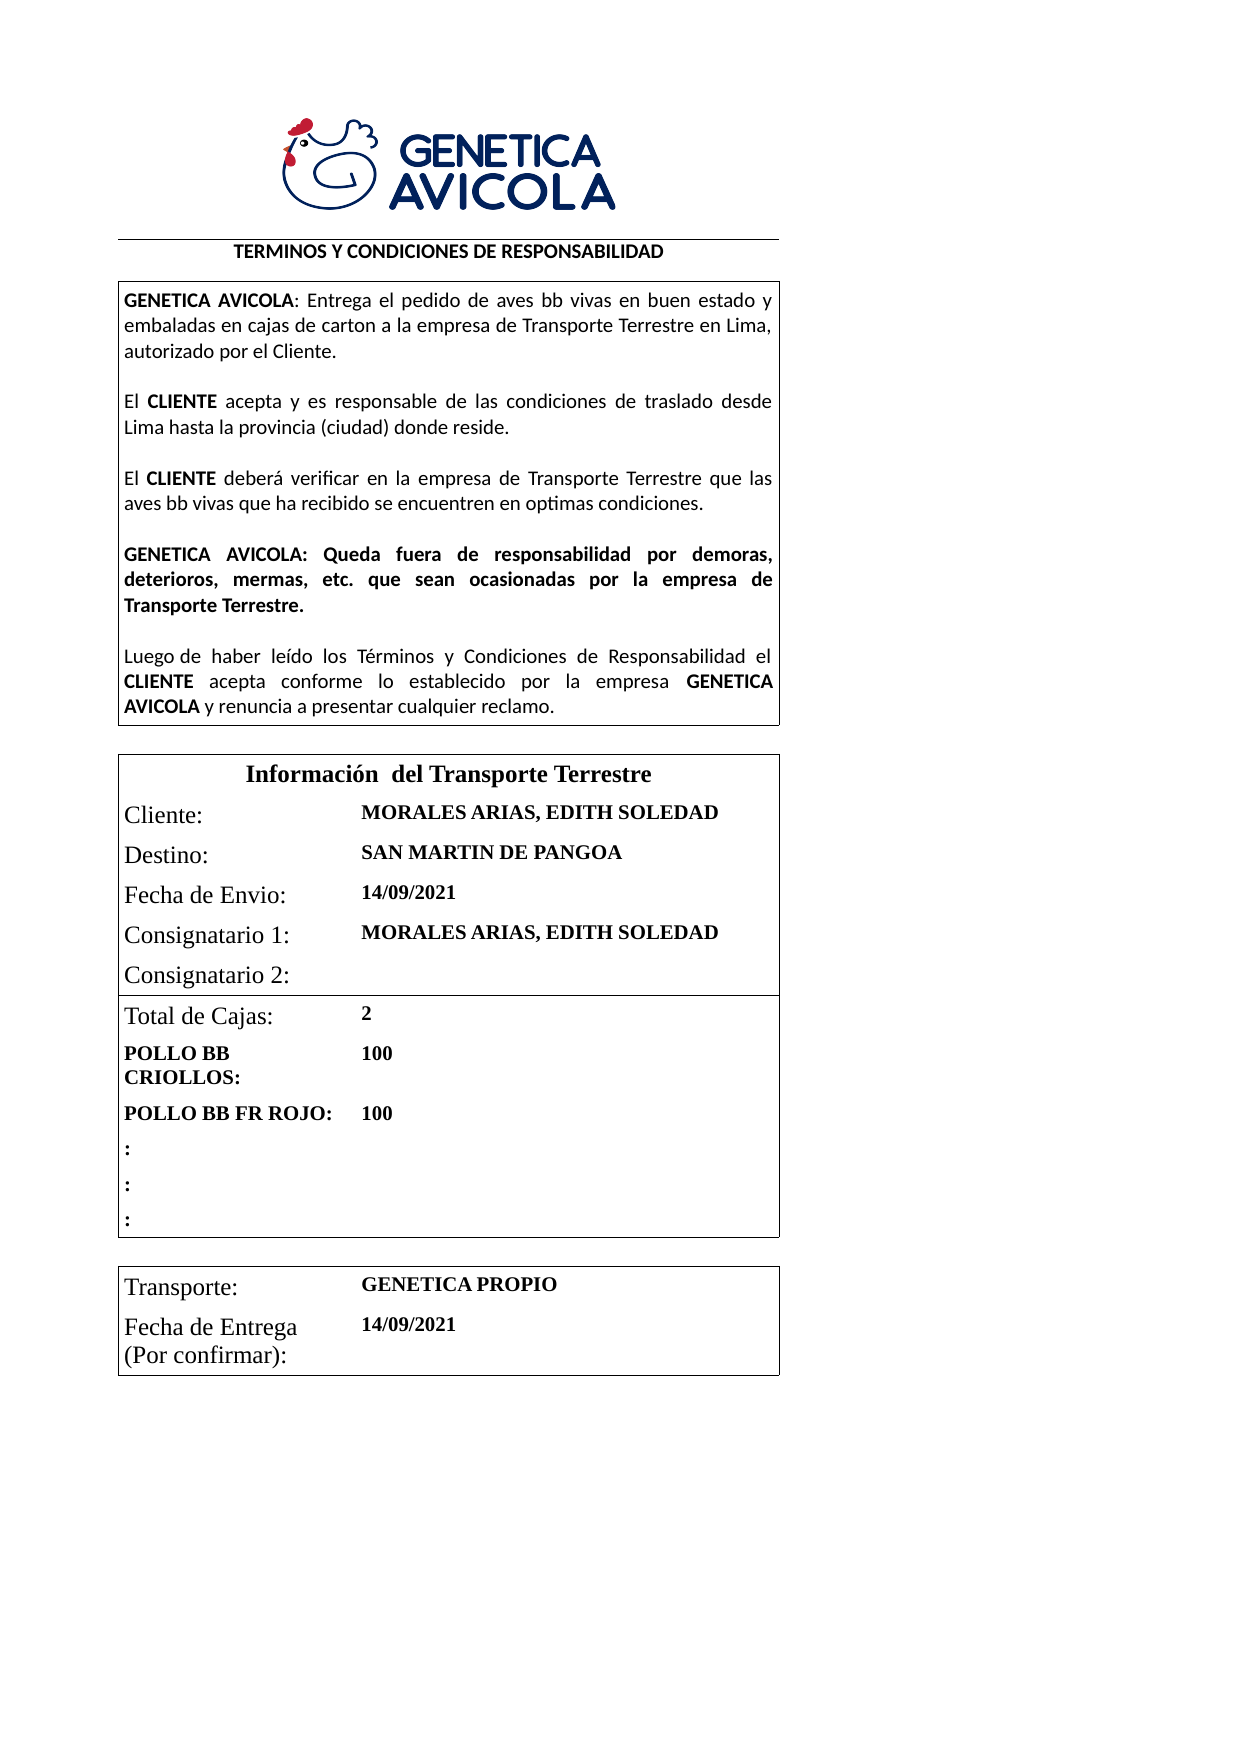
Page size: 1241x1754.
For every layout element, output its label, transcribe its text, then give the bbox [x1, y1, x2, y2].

table_cell SAN MARTIN DE PANGOA [356, 834, 779, 874]
table_cell GENETICA AVICOLA: Entrega el pedido de aves bb vivas en buen estado y embaladas en cajas de carton a la empresa de Transporte Terrestre en Lima, autorizado por el Cliente. El CLIENTE acepta y es responsable de las condiciones de traslado desde Lima hasta la provincia (ciudad) donde reside. El CLIENTE deberá verificar en la empresa de Transporte Terrestre que las aves bb vivas que ha recibido se encuentren en optimas condiciones. GENETICA AVICOLA: Queda fuera de responsabilidad por demoras, deterioros, mermas, etc. que sean ocasionadas por la empresa de Transporte Terrestre. Luego de haber leído los Términos y Condiciones de Responsabilidad el CLIENTE acepta conforme lo establecido por la empresa GENETICA AVICOLA y renuncia a presentar cualquier reclamo. [119, 282, 779, 725]
table_cell [356, 1201, 779, 1237]
table_cell 2 [356, 996, 779, 1035]
table_cell POLLO BB CRIOLLOS: [119, 1035, 356, 1095]
table_cell [356, 1166, 779, 1201]
table_cell Fecha de Envio: [119, 874, 356, 914]
table_cell 14/09/2021 [356, 1306, 779, 1375]
table_cell 100 [356, 1095, 779, 1130]
table_cell Transporte: [119, 1267, 356, 1306]
table_cell POLLO BB FR ROJO: [119, 1095, 356, 1130]
table_cell [356, 1238, 779, 1266]
table_cell [118, 1238, 356, 1266]
table_cell GENETICA PROPIO [356, 1267, 779, 1306]
table_cell [356, 955, 779, 995]
table_header Información del Transporte Terrestre [119, 755, 779, 794]
table_cell Consignatario 1: [119, 915, 356, 955]
table_cell : [119, 1166, 356, 1201]
table_cell Consignatario 2: [119, 955, 356, 995]
table_cell Fecha de Entrega (Por confirmar): [119, 1306, 356, 1375]
table_cell 14/09/2021 [356, 874, 779, 914]
table_cell MORALES ARIAS, EDITH SOLEDAD [356, 915, 779, 955]
picture [282, 118, 616, 210]
table_cell Total de Cajas: [119, 996, 356, 1035]
table_cell : [119, 1130, 356, 1166]
table_cell Destino: [119, 834, 356, 874]
table_cell MORALES ARIAS, EDITH SOLEDAD [356, 794, 779, 834]
table_header TERMINOS Y CONDICIONES DE RESPONSABILIDAD [118, 240, 779, 281]
table_cell 100 [356, 1035, 779, 1095]
table_cell [356, 1130, 779, 1166]
table_cell : [119, 1201, 356, 1237]
table_cell Cliente: [119, 794, 356, 834]
